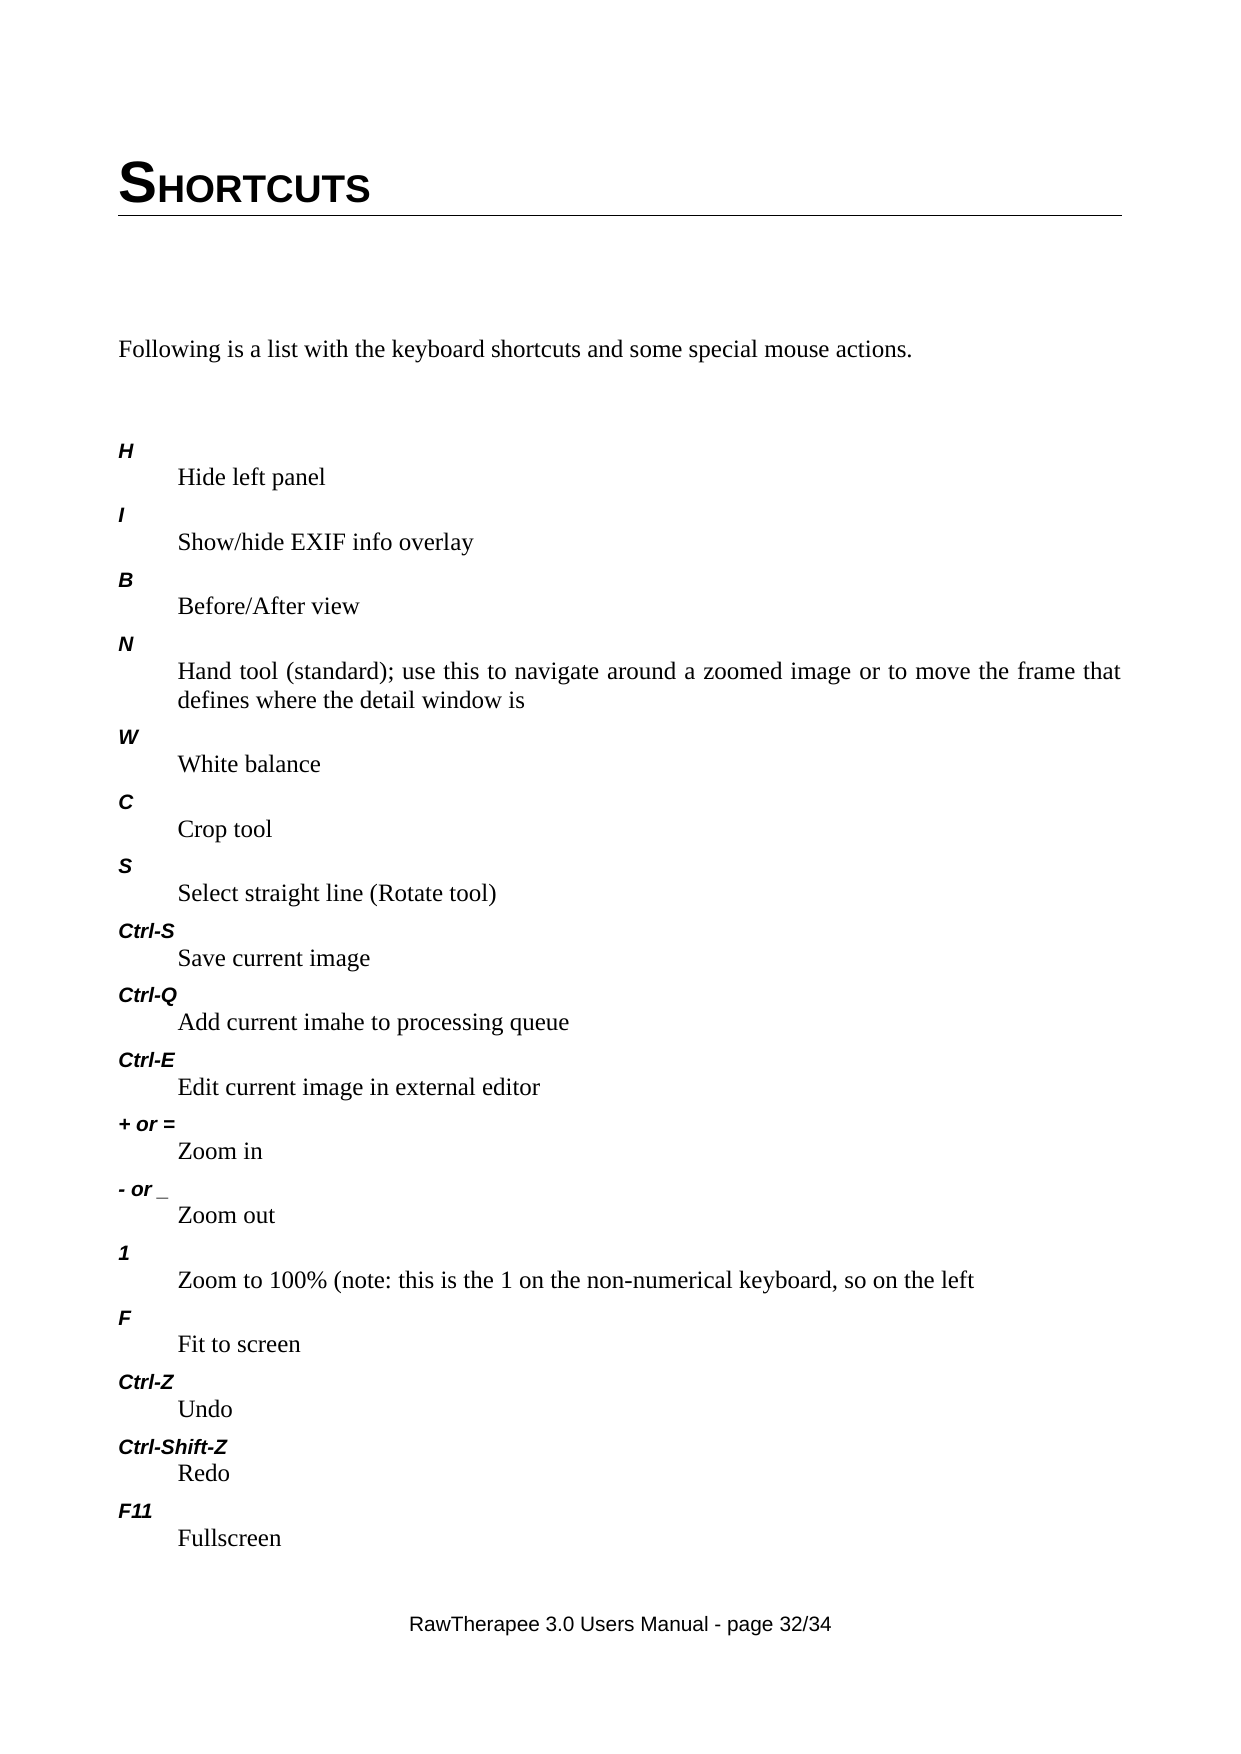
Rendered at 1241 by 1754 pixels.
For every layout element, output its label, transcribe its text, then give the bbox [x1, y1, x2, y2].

subtitle - or _ [118, 1177, 1122, 1201]
subtitle S [118, 854, 1122, 878]
subtitle W [118, 725, 1122, 749]
subtitle B [118, 567, 1122, 591]
subtitle + or = [118, 1112, 1122, 1136]
text Crop tool [177, 814, 1122, 842]
subtitle F [118, 1306, 1122, 1329]
text Zoom to 100% (note: this is the 1 on the non-numerical keyboard, so on the left [177, 1265, 1122, 1294]
text Zoom in [177, 1136, 1122, 1165]
subtitle Ctrl-Q [118, 983, 1122, 1007]
text Show/hide EXIF info overlay [177, 527, 1122, 556]
subtitle C [118, 790, 1122, 814]
text Fullscreen [177, 1523, 1122, 1552]
text White balance [177, 749, 1122, 778]
text Hide left panel [177, 462, 1122, 491]
subtitle I [118, 503, 1122, 527]
text Edit current image in external editor [177, 1072, 1122, 1100]
text Following is a list with the keyboard shortcuts and some special mouse actions. [118, 334, 1122, 363]
text Undo [177, 1394, 1122, 1423]
text Save current image [177, 943, 1122, 971]
text Zoom out [177, 1201, 1122, 1229]
text Fit to screen [177, 1329, 1122, 1358]
subtitle Ctrl-Shift-Z [118, 1434, 1122, 1458]
text Before/After view [177, 591, 1122, 620]
subtitle H [118, 438, 1122, 462]
text Add current imahe to processing queue [177, 1007, 1122, 1036]
subtitle Ctrl-E [118, 1048, 1122, 1072]
text Select straight line (Rotate tool) [177, 878, 1122, 907]
text Hand tool (standard); use this to navigate around a zoomed image or to move the frame that defines where the detail window is [177, 656, 1122, 713]
subtitle Ctrl-Z [118, 1370, 1122, 1394]
subtitle N [118, 632, 1122, 656]
subtitle Shortcuts [118, 148, 1122, 215]
subtitle 1 [118, 1241, 1122, 1265]
subtitle F11 [118, 1499, 1122, 1523]
text Redo [177, 1458, 1122, 1487]
subtitle Ctrl-S [118, 919, 1122, 943]
